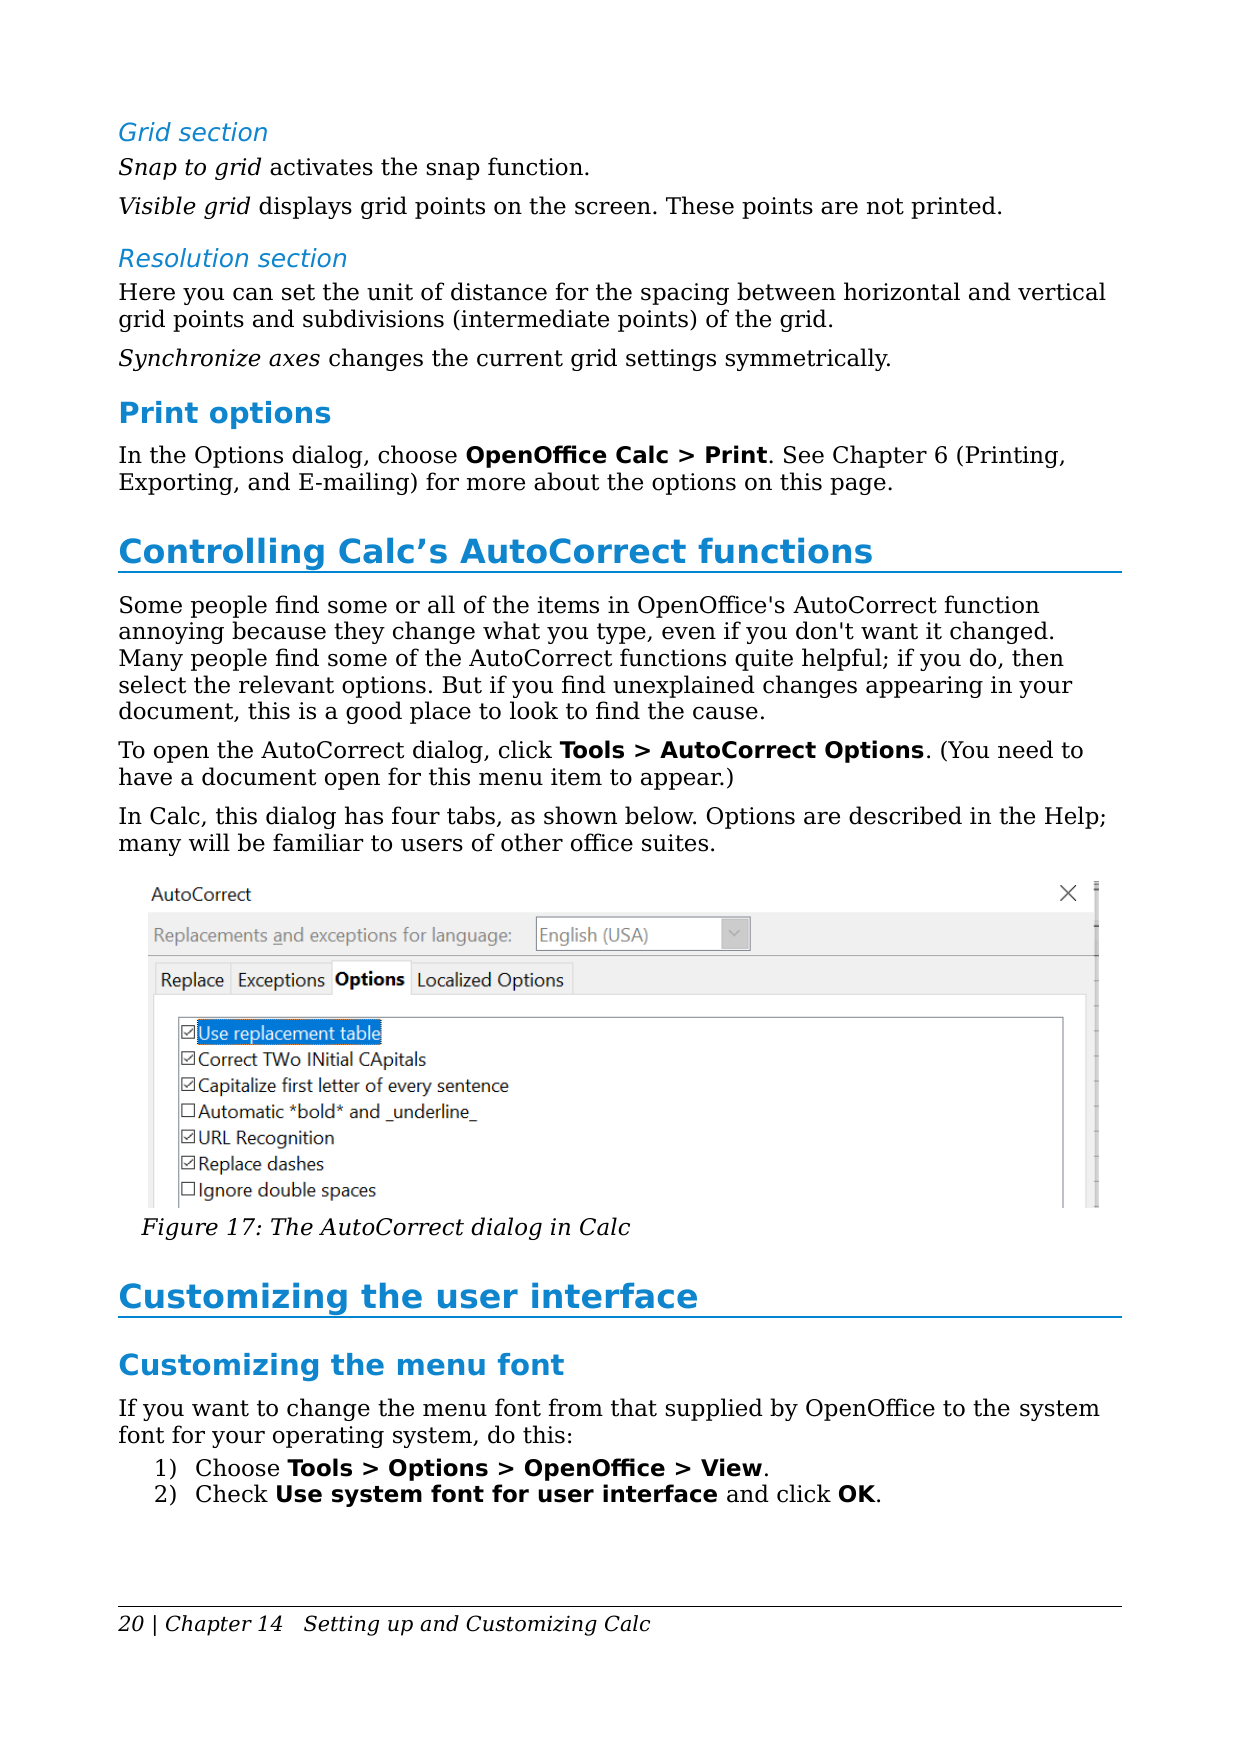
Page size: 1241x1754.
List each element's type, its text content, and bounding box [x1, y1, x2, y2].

list Choose Tools > Options > OpenOffice > View. [177, 1455, 1122, 1482]
picture [148, 881, 1099, 1208]
list Check Use system font for user interface and click OK. [177, 1482, 1122, 1508]
text Snap to grid activates the snap function. [118, 154, 1122, 180]
subtitle Customizing the user interface [118, 1277, 1122, 1316]
text Visible grid displays grid points on the screen. These points are not printed. [118, 193, 1122, 219]
text In Calc, this dialog has four tabs, as shown below. Options are described in the Help; many will be familiar to users of other office suites. [118, 803, 1122, 857]
subtitle Grid section [118, 118, 1122, 147]
text Here you can set the unit of distance for the spacing between horizontal and vertical grid points and subdivisions (intermediate points) of the grid. [118, 279, 1122, 333]
text Synchronize axes changes the current grid settings symmetrically. [118, 345, 1122, 372]
subtitle Print options [118, 396, 1122, 430]
subtitle Resolution section [118, 244, 1122, 273]
text In the Options dialog, choose OpenOffice Calc > Print. See Chapter 6 (Printing, Exporting, and E-mailing) for more about the options on this page. [118, 443, 1122, 496]
list If you want to change the menu font from that supplied by OpenOffice to the system font for your operating system, do this: [118, 1395, 1122, 1448]
subtitle Customizing the menu font [118, 1349, 1122, 1383]
text Some people find some or all of the items in OpenOffice's AutoCorrect function annoying because they change what you type, even if you don't want it changed. Many people find some of the AutoCorrect functions quite helpful; if you do, then select the relevant options. But if you find unexplained changes appearing in your document, this is a good place to look to find the cause. [118, 592, 1122, 725]
subtitle Controlling Calc’s AutoCorrect functions [118, 532, 1122, 571]
text Figure 17: The AutoCorrect dialog in Calc [141, 1214, 1099, 1241]
text To open the AutoCorrect dialog, click Tools > AutoCorrect Options. (You need to have a document open for this menu item to appear.) [118, 738, 1122, 791]
